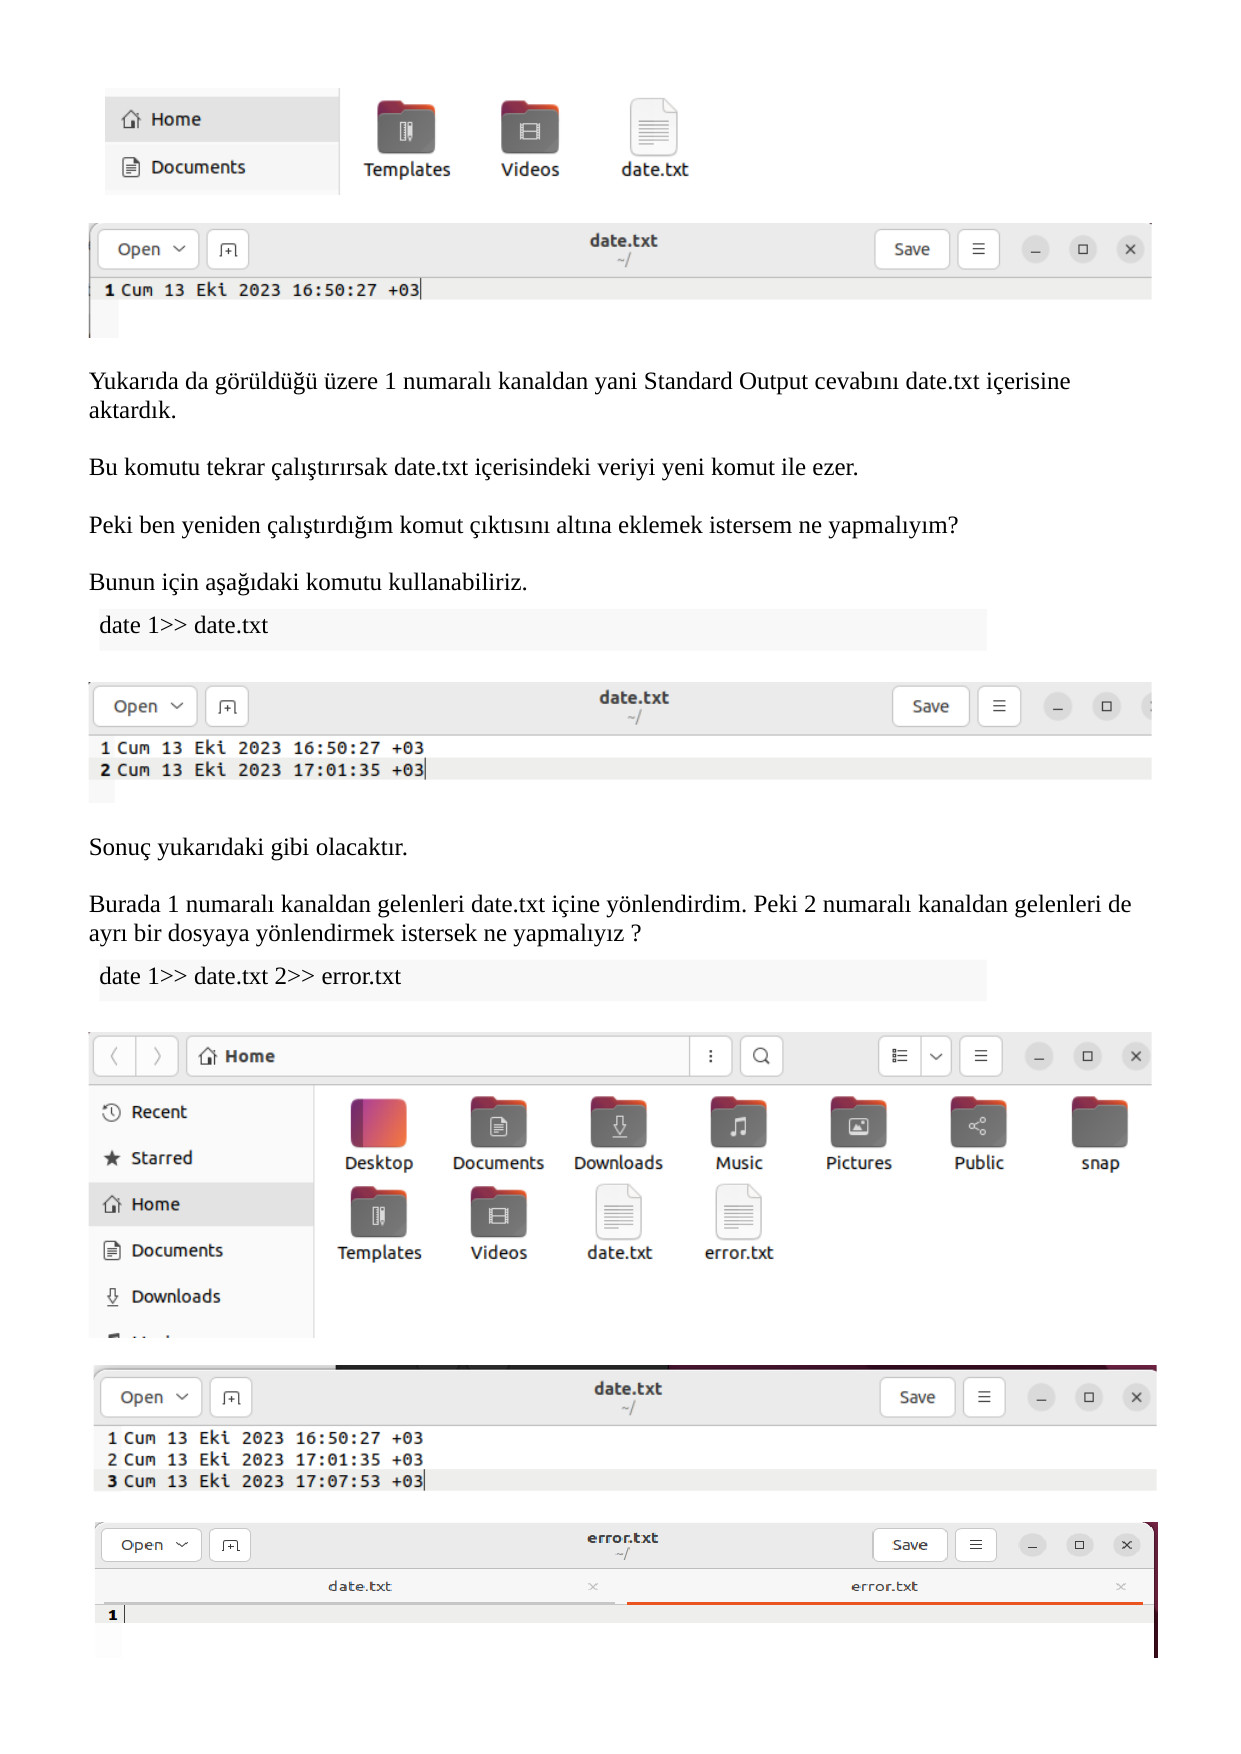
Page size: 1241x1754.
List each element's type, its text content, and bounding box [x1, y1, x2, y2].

picture [88, 1032, 1152, 1338]
text Sonuç yukarıdaki gibi olacaktır. [88, 832, 1152, 860]
text Bu komutu tekrar çalıştırırsak date.txt içerisindeki veriyi yeni komut ile ezer. [88, 452, 1152, 481]
picture [93, 1365, 1157, 1492]
picture [88, 682, 1152, 803]
text Burada 1 numaralı kanaldan gelenleri date.txt içine yönlendirdim. Peki 2 numaralı kanaldan gelenleri de ayrı bir dosyaya yönlendirmek istersek ne yapmalıyız ? [88, 889, 1152, 947]
picture [88, 223, 1152, 338]
text Bunun için aşağıdaki komutu kullanabiliriz. [88, 567, 1152, 596]
text Yukarıda da görüldüğü üzere 1 numaralı kanaldan yani Standard Output cevabını date.txt içerisine aktardık. [88, 366, 1152, 423]
picture [94, 1522, 1158, 1658]
text Peki ben yeniden çalıştırdığım komut çıktısını altına eklemek istersem ne yapmalıyım? [88, 510, 1152, 538]
picture [105, 88, 899, 195]
